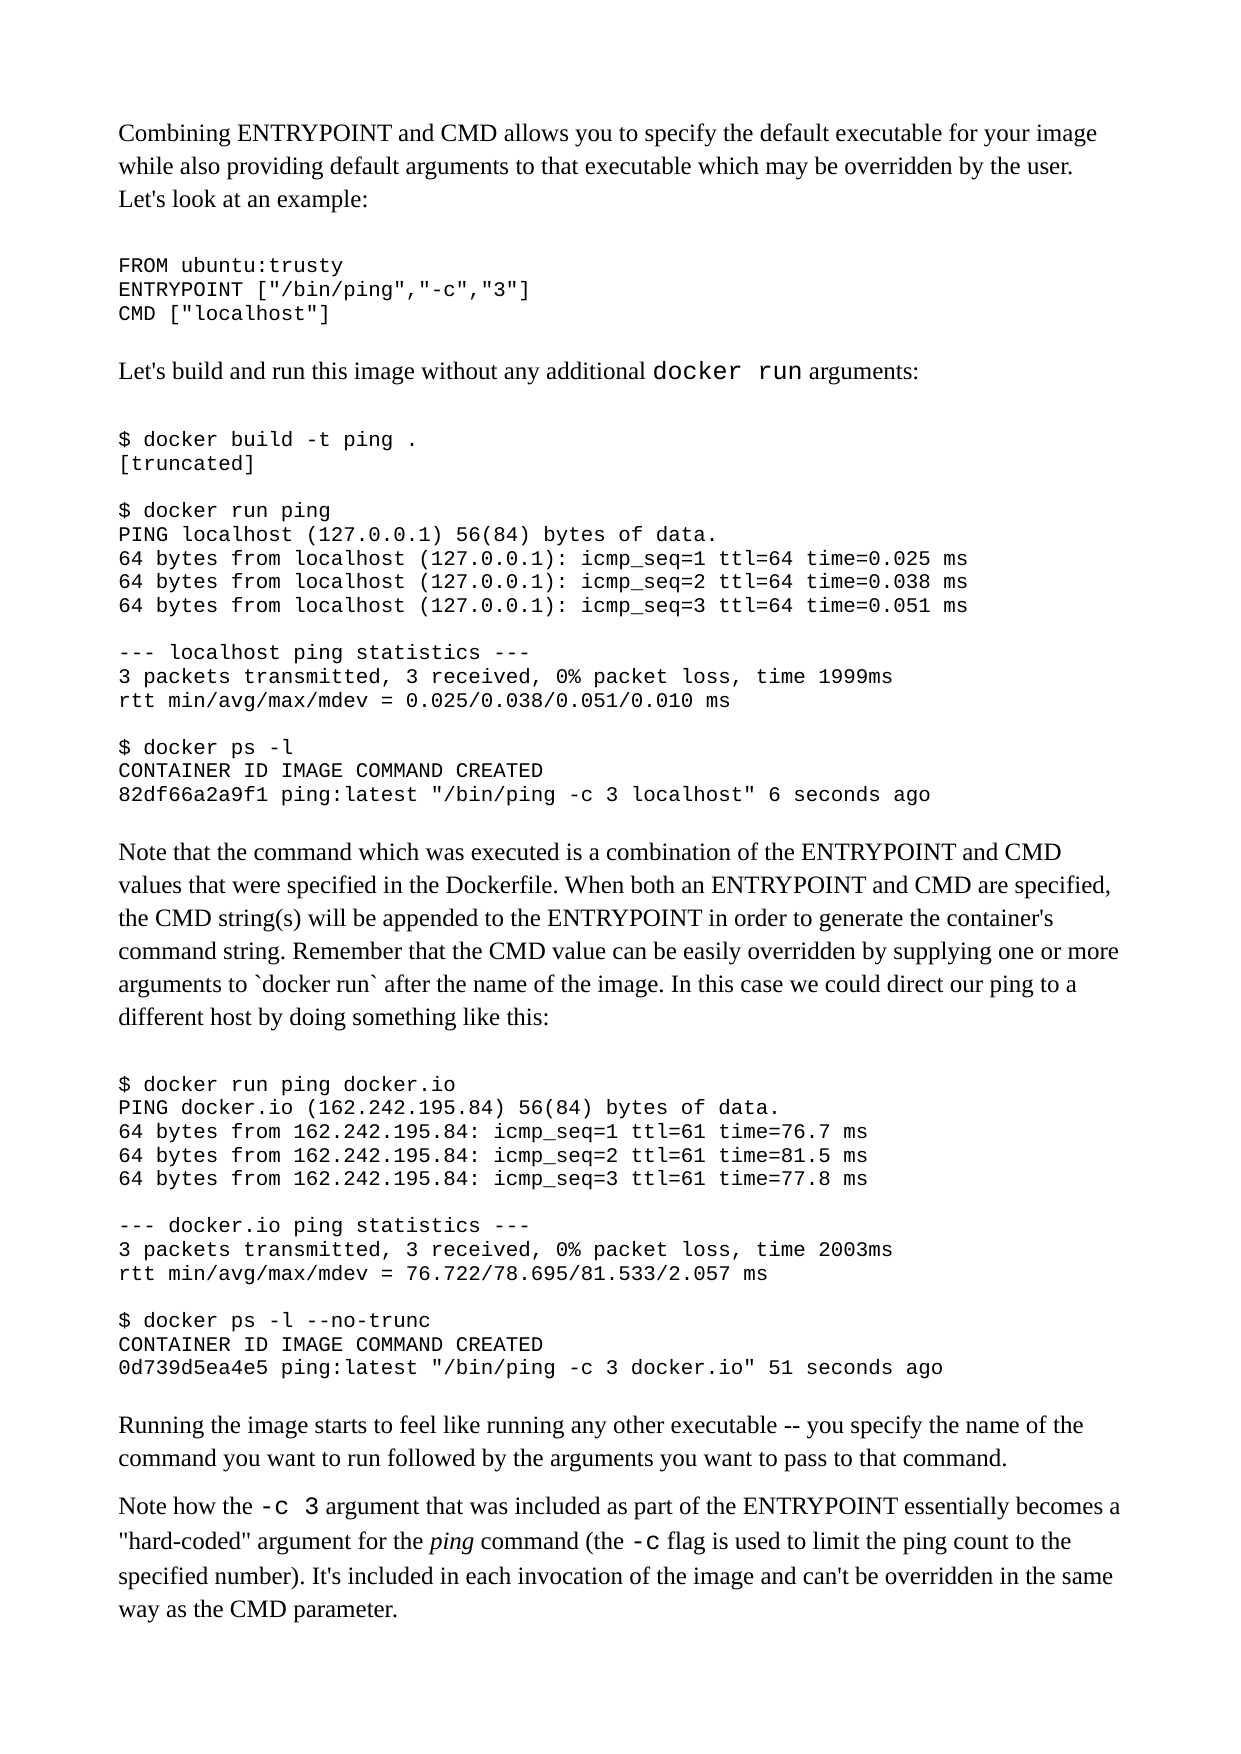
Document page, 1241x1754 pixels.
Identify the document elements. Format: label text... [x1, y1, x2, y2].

text 0d739d5ea4e5 ping:latest "/bin/ping -c 3 docker.io" 51 seconds ago [118, 1357, 1122, 1381]
text $ docker run ping [118, 500, 1122, 524]
text $ docker build -t ping . [118, 429, 1122, 453]
text [truncated] [118, 453, 1122, 477]
text PING localhost (127.0.0.1) 56(84) bytes of data. [118, 524, 1122, 548]
text rtt min/avg/max/mdev = 76.722/78.695/81.533/2.057 ms [118, 1263, 1122, 1286]
text Let's build and run this image without any additional docker run arguments: [118, 356, 1122, 387]
text --- docker.io ping statistics --- [118, 1216, 1122, 1239]
text 64 bytes from 162.242.195.84: icmp_seq=1 ttl=61 time=76.7 ms [118, 1121, 1122, 1144]
text 64 bytes from localhost (127.0.0.1): icmp_seq=2 ttl=64 time=0.038 ms [118, 571, 1122, 595]
text rtt min/avg/max/mdev = 0.025/0.038/0.051/0.010 ms [118, 689, 1122, 713]
text 64 bytes from 162.242.195.84: icmp_seq=2 ttl=61 time=81.5 ms [118, 1144, 1122, 1168]
text 3 packets transmitted, 3 received, 0% packet loss, time 2003ms [118, 1239, 1122, 1263]
text PING docker.io (162.242.195.84) 56(84) bytes of data. [118, 1097, 1122, 1121]
text Combining ENTRYPOINT and CMD allows you to specify the default executable for your image while also providing default arguments to that executable which may be overridden by the user. Let's look at an example: [118, 118, 1122, 213]
text Note how the -c 3 argument that was included as part of the ENTRYPOINT essentially becomes a "hard-coded" argument for the ping command (the -c flag is used to limit the ping count to the specified number). It's included in each invocation of the image and can't be overridden in the same way as the CMD parameter. [118, 1491, 1122, 1623]
text CMD ["localhost"] [118, 303, 1122, 326]
text Running the image starts to feel like running any other executable -- you specify the name of the command you want to run followed by the arguments you want to pass to that command. [118, 1411, 1122, 1472]
text ENTRYPOINT ["/bin/ping","-c","3"] [118, 279, 1122, 303]
text 82df66a2a9f1 ping:latest "/bin/ping -c 3 localhost" 6 seconds ago [118, 784, 1122, 808]
text 64 bytes from 162.242.195.84: icmp_seq=3 ttl=61 time=77.8 ms [118, 1168, 1122, 1192]
text 64 bytes from localhost (127.0.0.1): icmp_seq=1 ttl=64 time=0.025 ms [118, 548, 1122, 571]
text FROM ubuntu:trusty [118, 255, 1122, 279]
text CONTAINER ID IMAGE COMMAND CREATED [118, 1334, 1122, 1357]
text $ docker run ping docker.io [118, 1074, 1122, 1097]
text Note that the command which was executed is a combination of the ENTRYPOINT and CMD values that were specified in the Dockerfile. When both an ENTRYPOINT and CMD are specified, the CMD string(s) will be appended to the ENTRYPOINT in order to generate the container's command string. Remember that the CMD value can be easily overridden by supplying one or more arguments to `docker run` after the name of the image. In this case we could direct our ping to a different host by doing something like this: [118, 837, 1122, 1031]
text --- localhost ping statistics --- [118, 642, 1122, 666]
text 64 bytes from localhost (127.0.0.1): icmp_seq=3 ttl=64 time=0.051 ms [118, 595, 1122, 619]
text $ docker ps -l [118, 737, 1122, 761]
text CONTAINER ID IMAGE COMMAND CREATED [118, 761, 1122, 784]
text 3 packets transmitted, 3 received, 0% packet loss, time 1999ms [118, 666, 1122, 689]
text $ docker ps -l --no-trunc [118, 1310, 1122, 1334]
